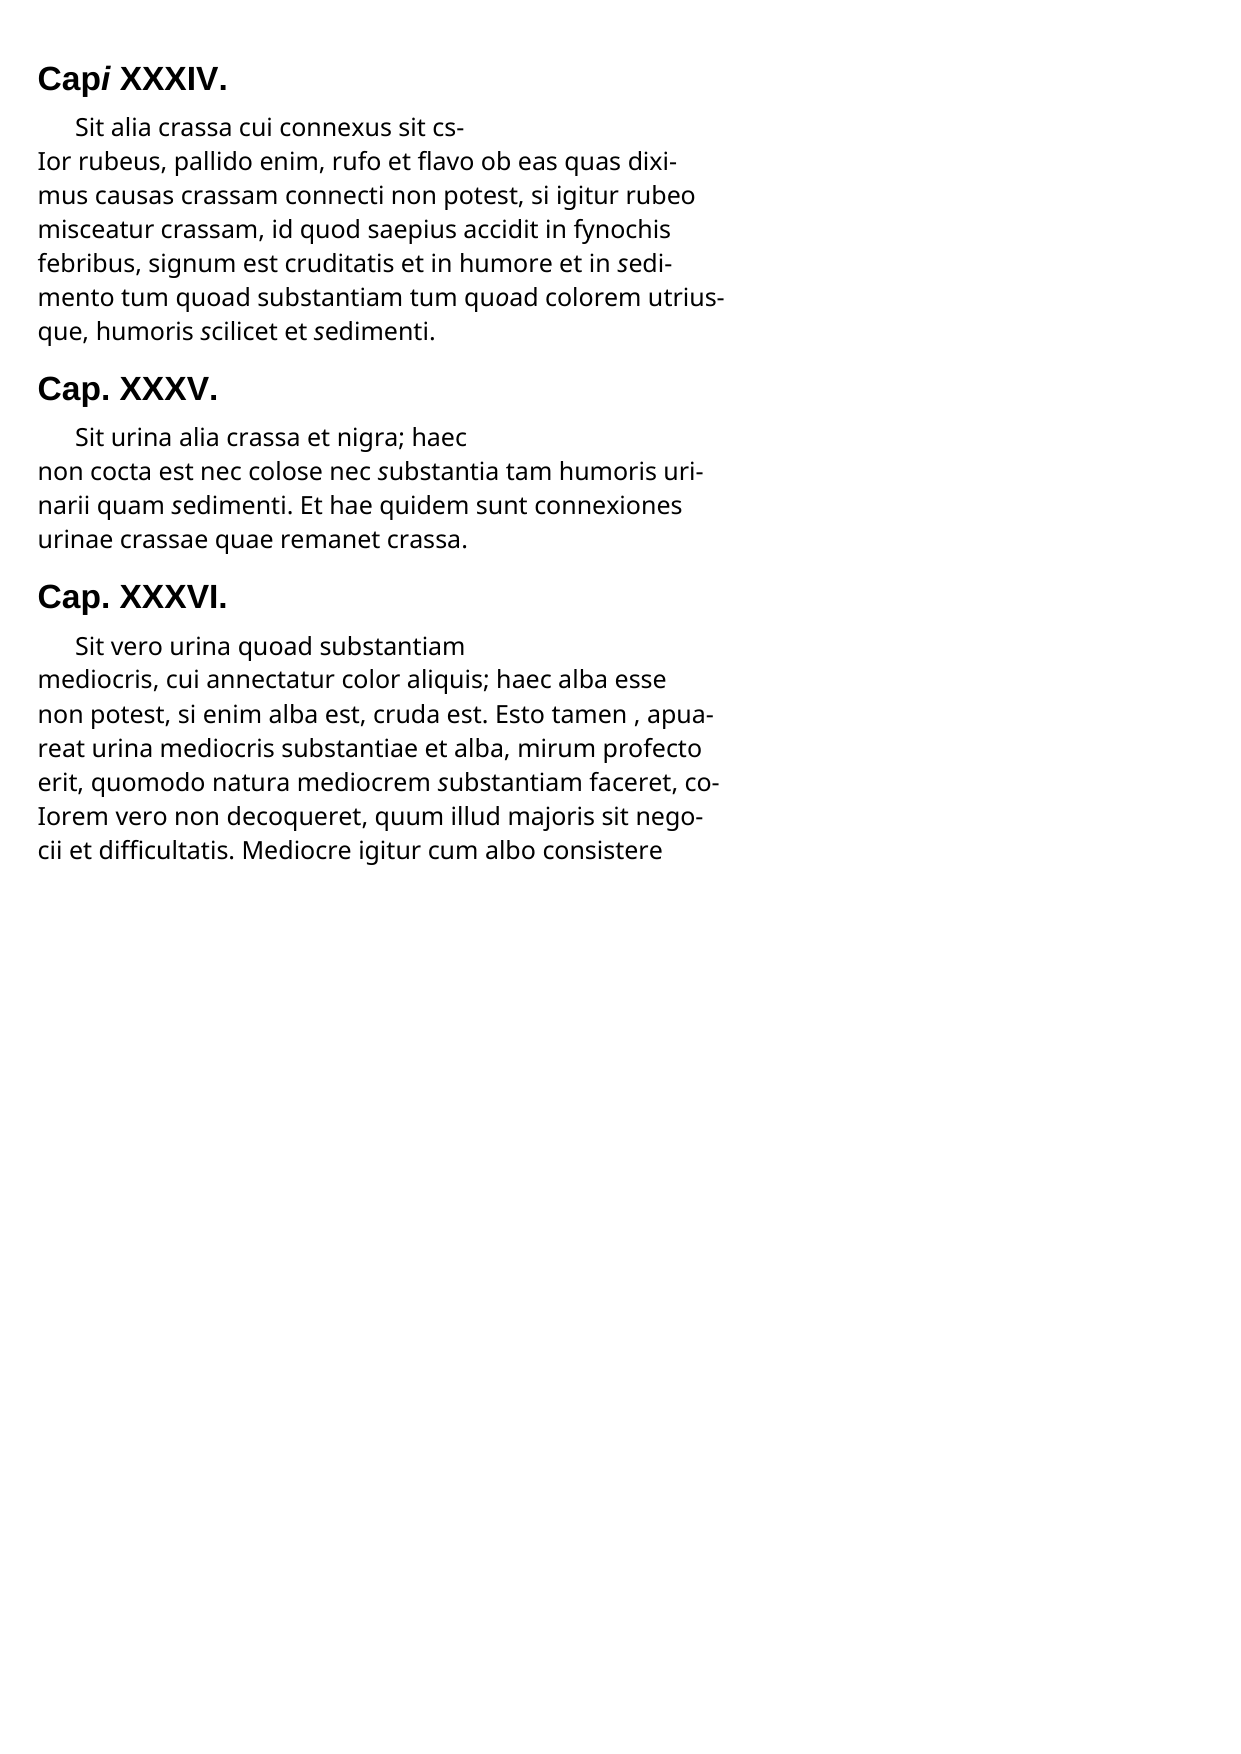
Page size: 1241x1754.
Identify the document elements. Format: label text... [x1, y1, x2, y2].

text Sit alia crassa cui connexus sit cs- Ior rubeus, pallido enim, rufo et flavo ob eas quas dixi- mus causas crassam connecti non potest, si igitur rubeo misceatur crassam, id quod saepius accidit in fynochis febribus, signum est cruditatis et in humore et in sedi- mento tum quoad substantiam tum quoad colorem utrius- que, humoris scilicet et sedimenti. [37, 109, 1203, 348]
subtitle Capi XXXIV. [37, 58, 1203, 97]
text Sit vero urina quoad substantiam mediocris, cui annectatur color aliquis; haec alba esse non potest, si enim alba est, cruda est. Esto tamen , apua- reat urina mediocris substantiae et alba, mirum profecto erit, quomodo natura mediocrem substantiam faceret, co- Iorem vero non decoqueret, quum illud majoris sit nego- cii et difficultatis. Mediocre igitur cum albo consistere [37, 628, 1203, 867]
subtitle Cap. XXXVI. [37, 577, 1203, 616]
text Sit urina alia crassa et nigra; haec non cocta est nec colose nec substantia tam humoris uri- narii quam sedimenti. Et hae quidem sunt connexiones urinae crassae quae remanet crassa. [37, 420, 1203, 556]
subtitle Cap. XXXV. [37, 369, 1203, 407]
